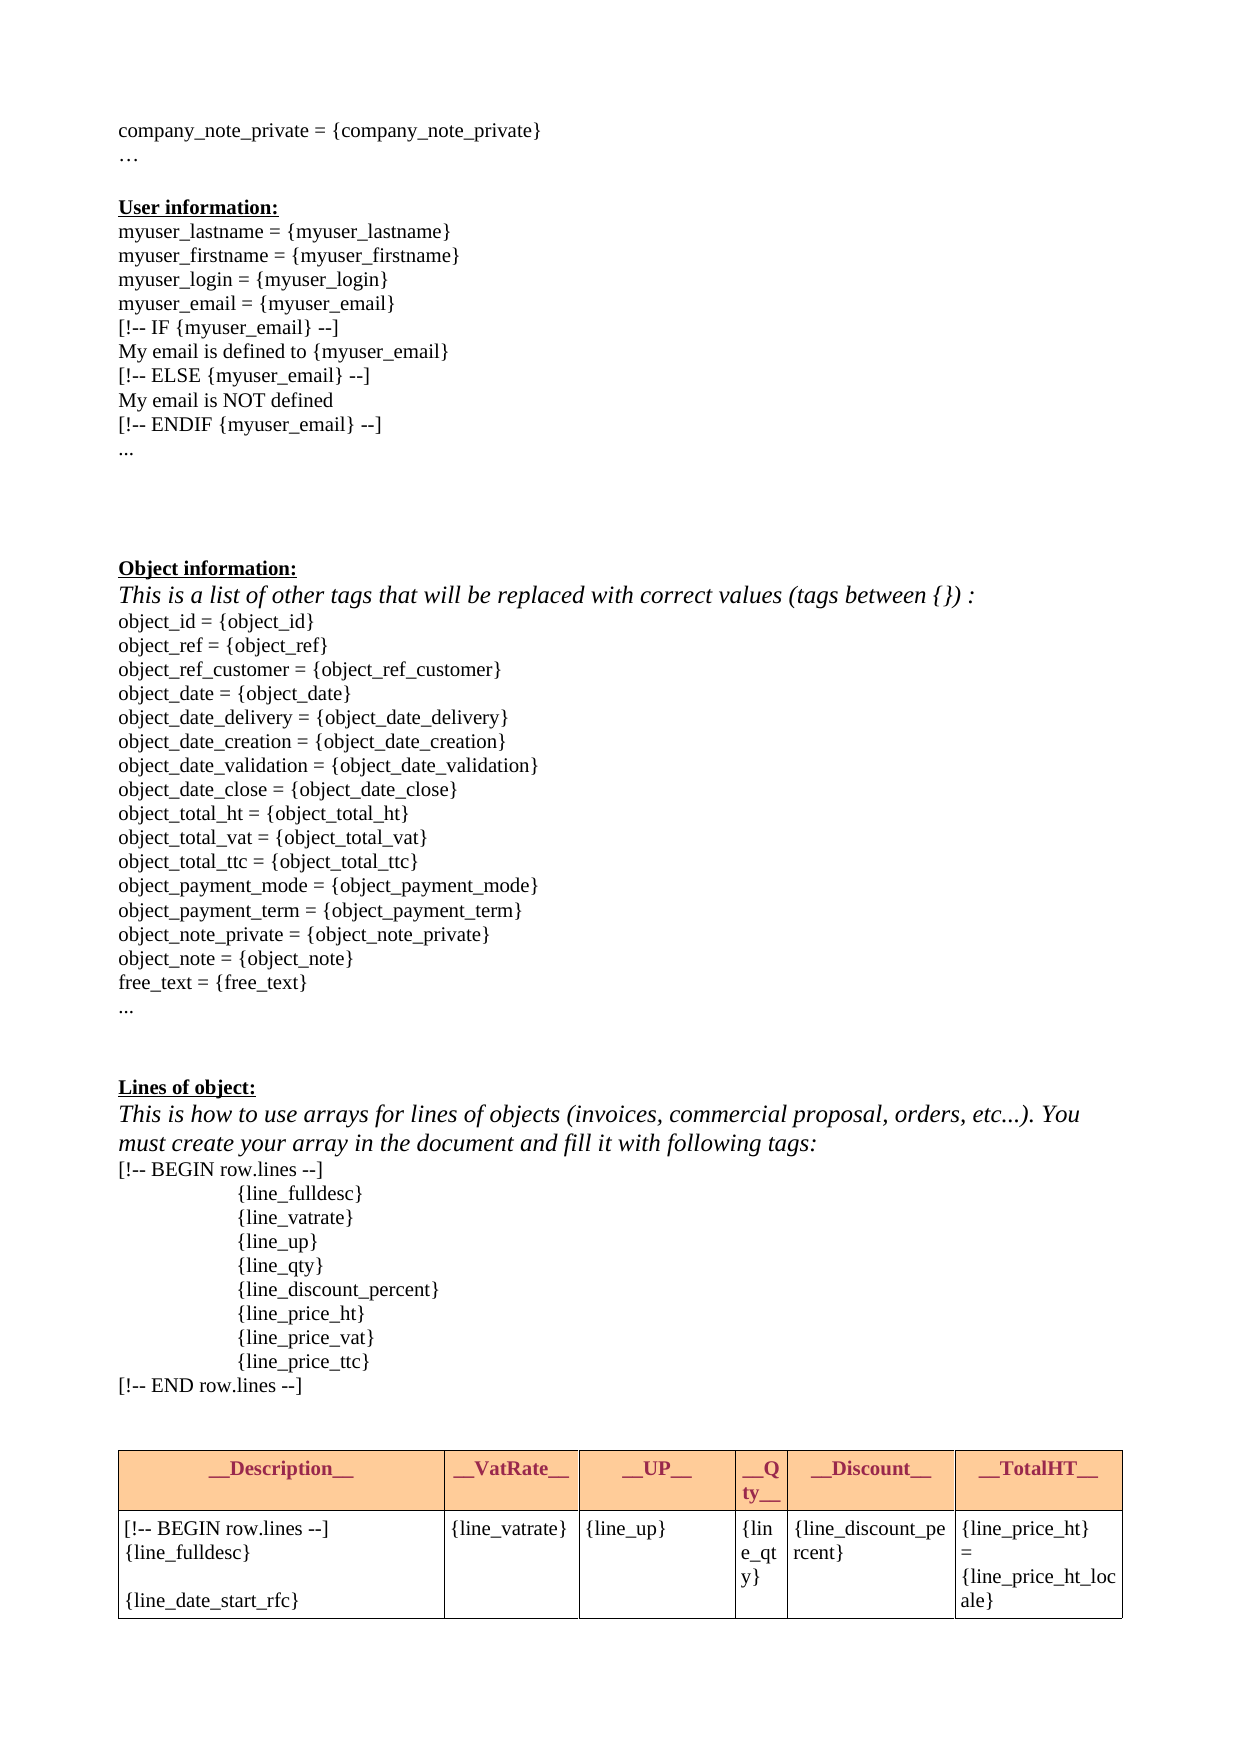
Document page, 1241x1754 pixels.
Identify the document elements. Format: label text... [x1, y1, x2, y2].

text User information: [118, 195, 1122, 219]
text [!-- ENDIF {myuser_email} --] [118, 412, 1122, 436]
table_header __VatRate__ [445, 1451, 578, 1510]
text {line_price_ht} [118, 1301, 1122, 1325]
text myuser_email = {myuser_email} [118, 291, 1122, 315]
table_cell {line_qty} [736, 1511, 787, 1618]
table_cell {line_up} [580, 1511, 735, 1618]
text object_payment_term = {object_payment_term} [118, 897, 1122, 922]
text object_ref = {object_ref} [118, 633, 1122, 657]
text object_total_ht = {object_total_ht} [118, 801, 1122, 825]
text object_note_private = {object_note_private} [118, 922, 1122, 946]
text {line_discount_percent} [118, 1277, 1122, 1301]
text object_id = {object_id} [118, 609, 1122, 633]
text myuser_login = {myuser_login} [118, 267, 1122, 291]
text object_ref_customer = {object_ref_customer} [118, 657, 1122, 681]
text My email is defined to {myuser_email} [118, 339, 1122, 363]
text myuser_lastname = {myuser_lastname} [118, 219, 1122, 243]
text ... [118, 436, 1122, 460]
text object_date_close = {object_date_close} [118, 777, 1122, 801]
text {line_price_vat} [118, 1325, 1122, 1349]
text free_text = {free_text} [118, 970, 1122, 994]
text object_note = {object_note} [118, 946, 1122, 970]
text {line_fulldesc} [118, 1181, 1122, 1205]
text myuser_firstname = {myuser_firstname} [118, 243, 1122, 267]
text Lines of object: [118, 1075, 1122, 1099]
text This is how to use arrays for lines of objects (invoices, commercial proposal, orders, etc...). You must create your array in the document and fill it with following tags: [118, 1099, 1122, 1157]
text [!-- BEGIN row.lines --] [118, 1157, 1122, 1181]
table_cell [!-- BEGIN row.lines --]{line_fulldesc} {line_date_start_rfc} [119, 1511, 444, 1618]
text Object information: [118, 556, 1122, 580]
text My email is NOT defined [118, 387, 1122, 412]
text object_date_validation = {object_date_validation} [118, 753, 1122, 777]
text {line_price_ttc} [118, 1349, 1122, 1373]
text [!-- IF {myuser_email} --] [118, 315, 1122, 339]
table_header __Qty__ [736, 1451, 787, 1510]
text object_date_delivery = {object_date_delivery} [118, 705, 1122, 729]
text object_payment_mode = {object_payment_mode} [118, 873, 1122, 897]
text This is a list of other tags that will be replaced with correct values (tags between {}) : [118, 580, 1122, 609]
table_cell {line_vatrate} [445, 1511, 578, 1618]
text object_date_creation = {object_date_creation} [118, 729, 1122, 753]
text [!-- END row.lines --] [118, 1373, 1122, 1397]
table_header __Description__ [119, 1451, 444, 1510]
text object_total_ttc = {object_total_ttc} [118, 849, 1122, 873]
table_header __TotalHT__ [956, 1451, 1122, 1510]
text {line_up} [118, 1229, 1122, 1253]
text ... [118, 994, 1122, 1018]
table_cell {line_price_ht} = {line_price_ht_locale} [956, 1511, 1122, 1618]
text [!-- ELSE {myuser_email} --] [118, 363, 1122, 387]
text {line_qty} [118, 1253, 1122, 1277]
text object_date = {object_date} [118, 681, 1122, 705]
table_header __Discount__ [788, 1451, 954, 1510]
text object_total_vat = {object_total_vat} [118, 825, 1122, 849]
table_cell {line_discount_percent} [788, 1511, 954, 1618]
text … [118, 142, 1122, 166]
text company_note_private = {company_note_private} [118, 118, 1122, 142]
text {line_vatrate} [118, 1205, 1122, 1229]
table_header __UP__ [580, 1451, 735, 1510]
